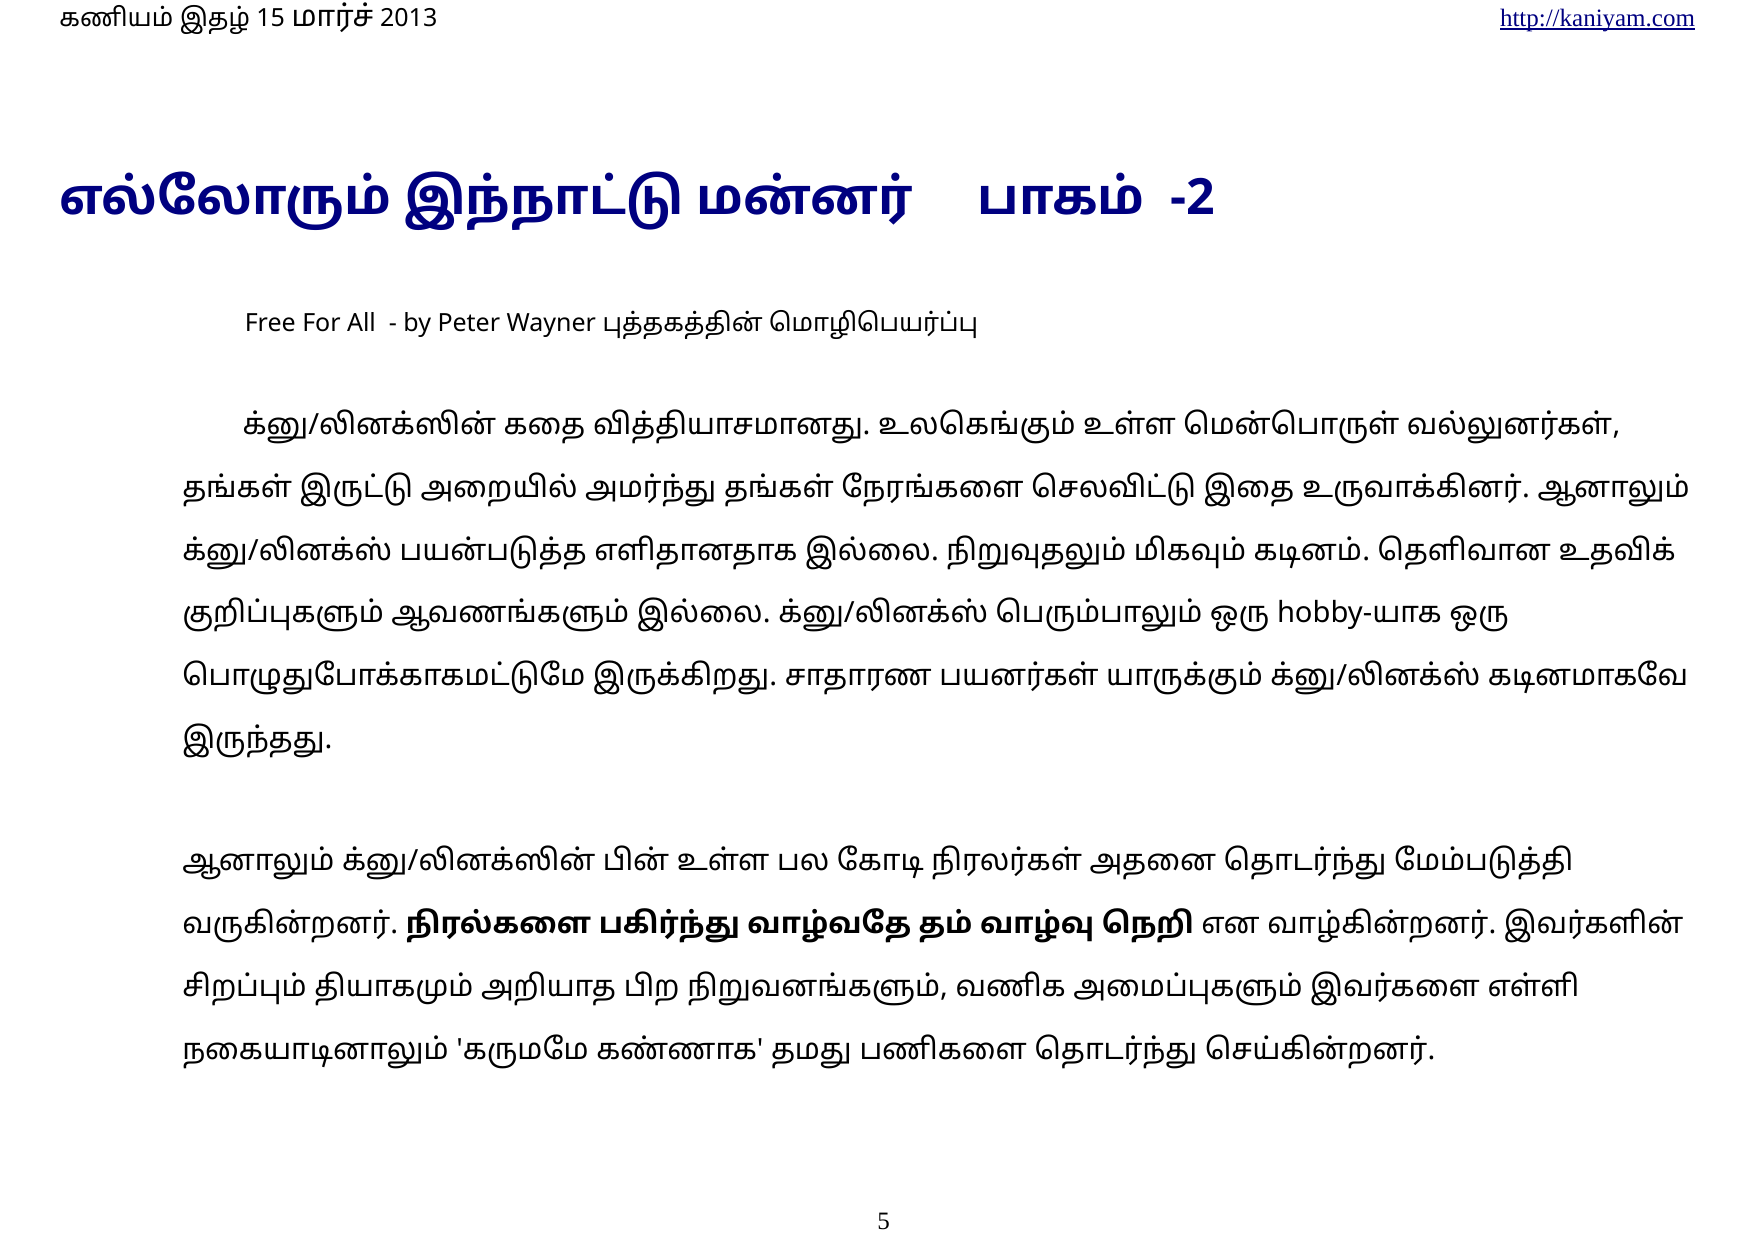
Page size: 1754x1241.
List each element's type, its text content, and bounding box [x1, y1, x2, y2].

text க்னு/லினக்ஸின் கதை வித்தியாசமானது. உலகெங்கும் உள்ள மென்பொருள் வல்லுனர்கள், தங்கள் இருட்டு அறையில் அமர்ந்து தங்கள் நேரங்களை செலவிட்டு இதை உருவாக்கினர். ஆனாலும் க்னு/லினக்ஸ் பயன்படுத்த எளிதானதாக இல்லை. நிறுவுதலும் மிகவும் கடினம். தெளிவான உதவிக் குறிப்புகளும் ஆவணங்களும் இல்லை. க்னு/லினக்ஸ் பெரும்பாலும் ஒரு hobby-யாக ஒரு பொழுதுபோக்காகமட்டுமே இருக்கிறது. சாதாரண பயனர்கள் யாருக்கும் க்னு/லினக்ஸ் கடினமாகவே இருந்தது. ஆனாலும் க்னு/லினக்ஸின் பின் உள்ள பல கோடி நிரலர்கள் அதனை தொடர்ந்து மேம்படுத்தி வருகின்றனர். நிரல்களை பகிர்ந்து வாழ்வதே தம் வாழ்வு நெறி என வாழ்கின்றனர். இவர்களின் சிறப்பும் தியாகமும் அறியாத பிற நிறுவனங்களும், வணிக அமைப்புகளும் இவர்களை எள்ளி நகையாடினாலும் 'கருமமே கண்ணாக' தமது பணிகளை தொடர்ந்து செய்கின்றனர். [182, 403, 1695, 1131]
text Free For All - by Peter Wayner புத்தகத்தின் மொழிபெயர்ப்பு [174, 305, 1695, 342]
subtitle எல்லோரும் இந்நாட்டு மன்னர் பாகம் -2 [59, 161, 1695, 292]
